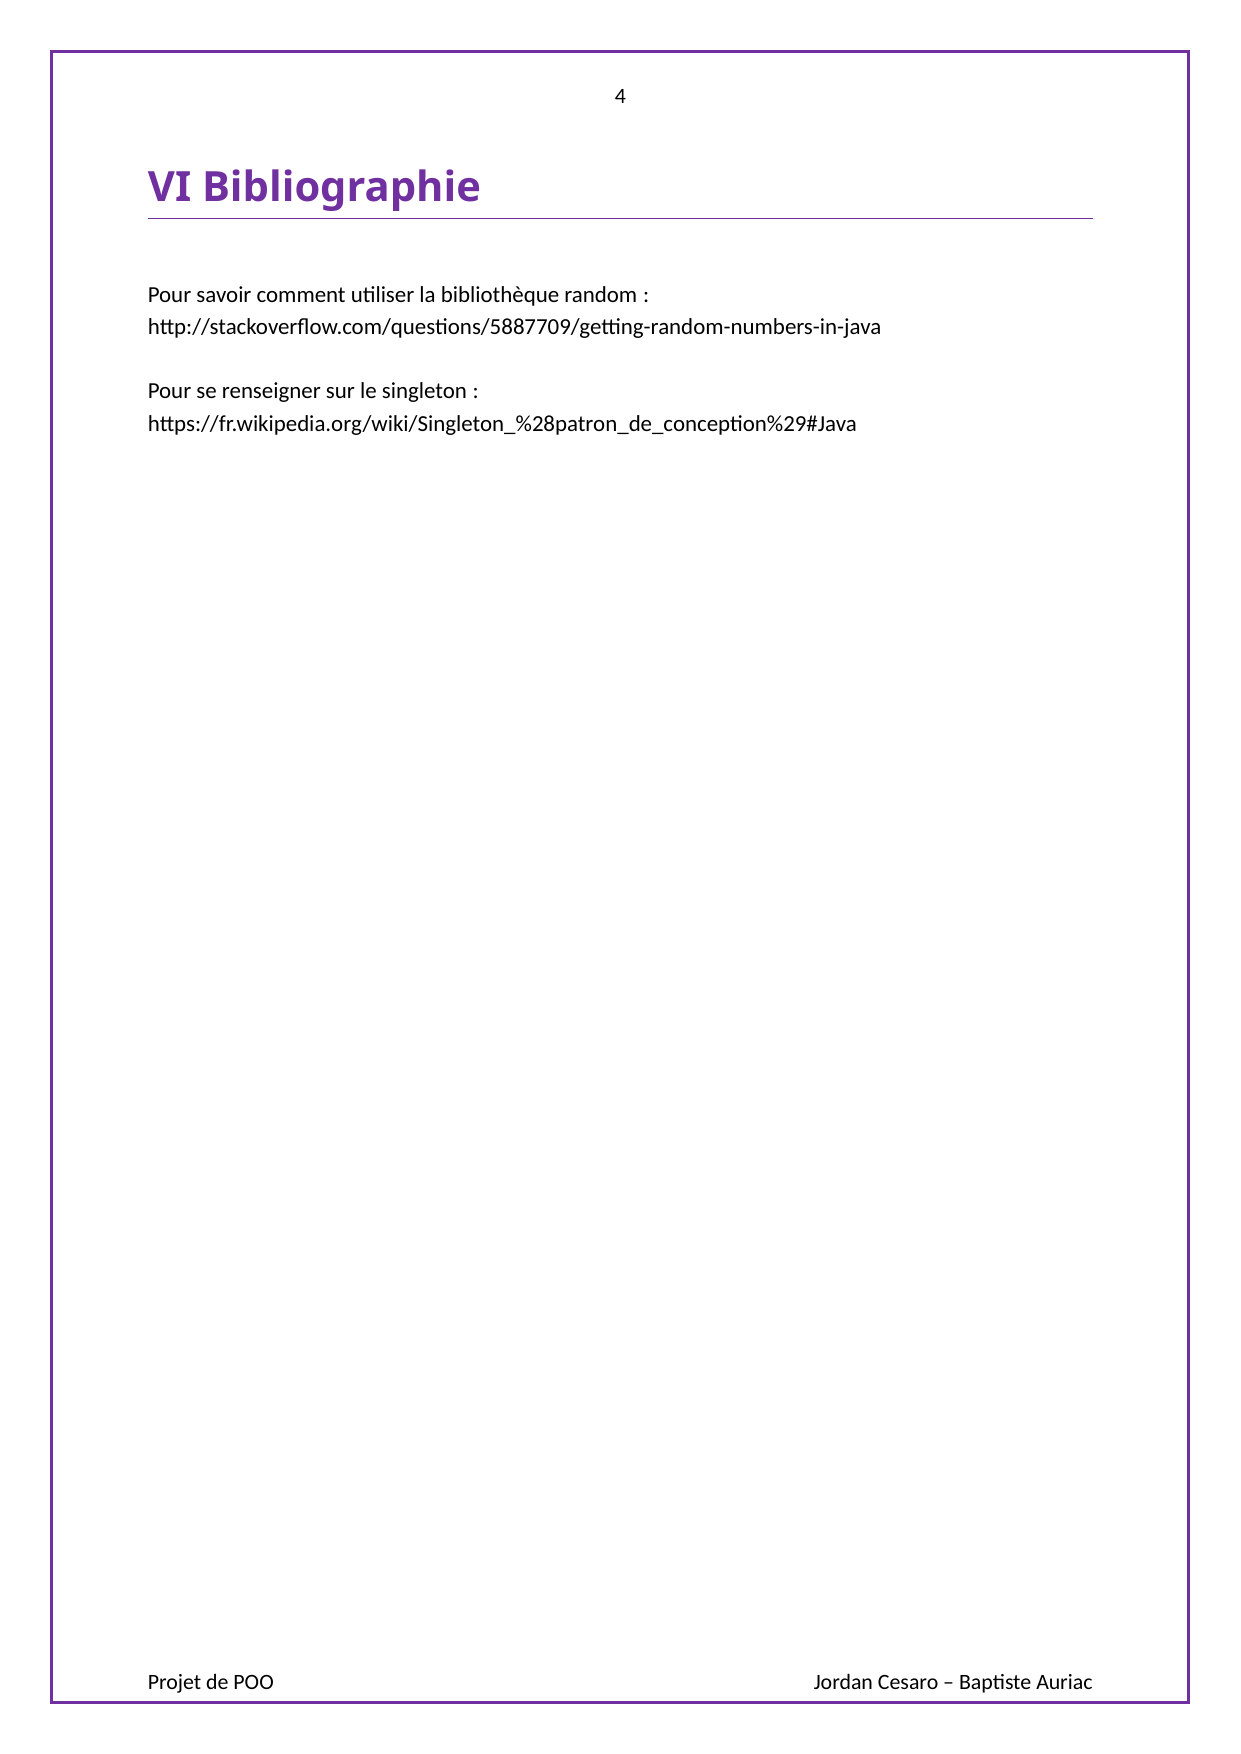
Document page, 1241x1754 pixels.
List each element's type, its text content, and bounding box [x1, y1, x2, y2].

subtitle VI Bibliographie [148, 157, 1093, 218]
text https://fr.wikipedia.org/wiki/Singleton_%28patron_de_conception%29#Java [148, 409, 1093, 437]
text Pour savoir comment utiliser la bibliothèque random : http://stackoverflow.com/questions/5887709/getting-random-numbers-in-java [148, 280, 1093, 340]
text Pour se renseigner sur le singleton : [148, 377, 1093, 404]
